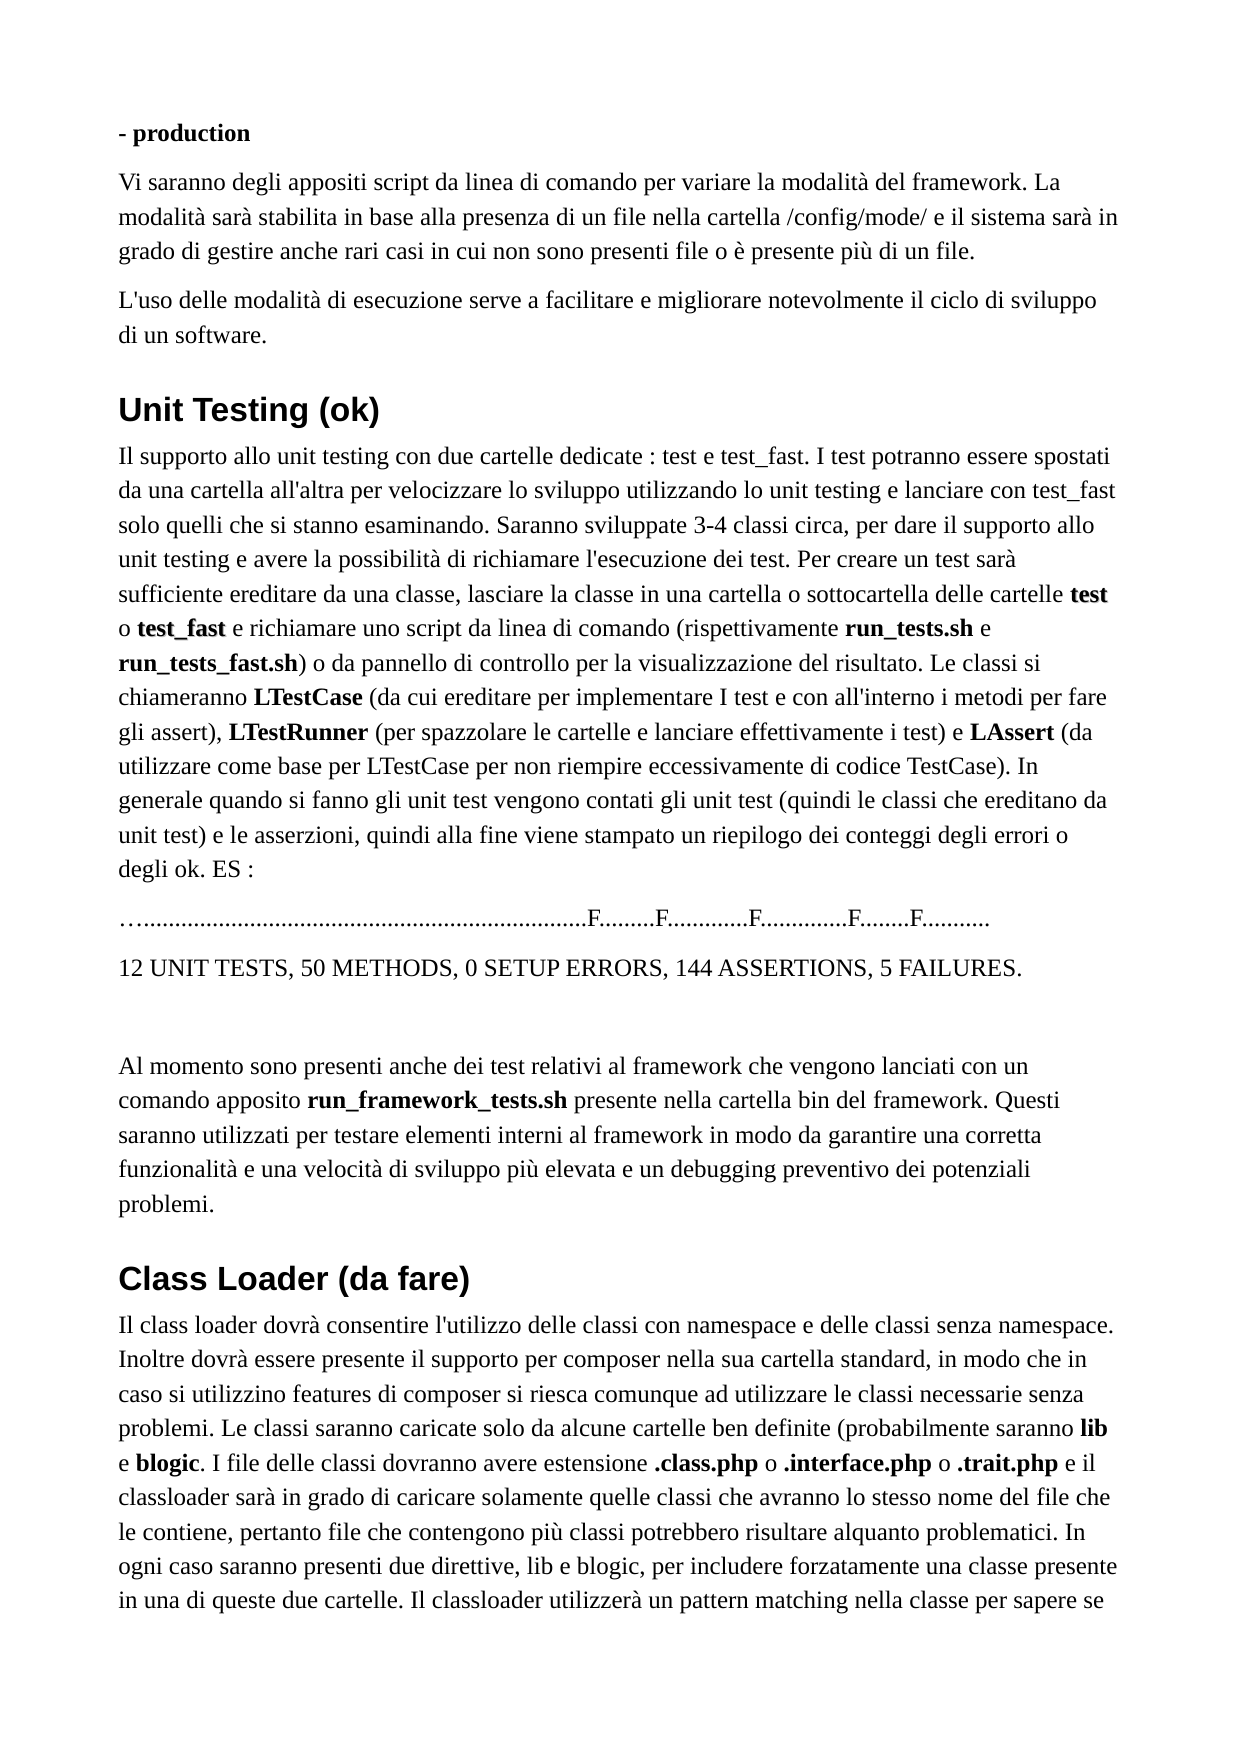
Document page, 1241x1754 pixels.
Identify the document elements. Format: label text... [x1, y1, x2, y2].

text L'uso delle modalità di esecuzione serve a facilitare e migliorare notevolmente il ciclo di sviluppo di un software. [118, 285, 1122, 348]
subtitle Class Loader (da fare) [118, 1258, 1122, 1297]
text Il class loader dovrà consentire l'utilizzo delle classi con namespace e delle classi senza namespace. Inoltre dovrà essere presente il supporto per composer nella sua cartella standard, in modo che in caso si utilizzino features di composer si riesca comunque ad utilizzare le classi necessarie senza problemi. Le classi saranno caricate solo da alcune cartelle ben definite (probabilmente saranno lib e blogic. I file delle classi dovranno avere estensione .class.php o .interface.php o .trait.php e il classloader sarà in grado di caricare solamente quelle classi che avranno lo stesso nome del file che le contiene, pertanto file che contengono più classi potrebbero risultare alquanto problematici. In ogni caso saranno presenti due direttive, lib e blogic, per includere forzatamente una classe presente in una di queste due cartelle. Il classloader utilizzerà un pattern matching nella classe per sapere se [118, 1310, 1122, 1614]
subtitle Unit Testing (ok) [118, 389, 1122, 428]
text Il supporto allo unit testing con due cartelle dedicate : test e test_fast. I test potranno essere spostati da una cartella all'altra per velocizzare lo sviluppo utilizzando lo unit testing e lanciare con test_fast solo quelli che si stanno esaminando. Saranno sviluppate 3-4 classi circa, per dare il supporto allo unit testing e avere la possibilità di richiamare l'esecuzione dei test. Per creare un test sarà sufficiente ereditare da una classe, lasciare la classe in una cartella o sottocartella delle cartelle test o test_fast e richiamare uno script da linea di comando (rispettivamente run_tests.sh e run_tests_fast.sh) o da pannello di controllo per la visualizzazione del risultato. Le classi si chiameranno LTestCase (da cui ereditare per implementare I test e con all'interno i metodi per fare gli assert), LTestRunner (per spazzolare le cartelle e lanciare effettivamente i test) e LAssert (da utilizzare come base per LTestCase per non riempire eccessivamente di codice TestCase). In generale quando si fanno gli unit test vengono contati gli unit test (quindi le classi che ereditano da unit test) e le asserzioni, quindi alla fine viene stampato un riepilogo dei conteggi degli errori o degli ok. ES : [118, 441, 1122, 883]
text 12 UNIT TESTS, 50 METHODS, 0 SETUP ERRORS, 144 ASSERTIONS, 5 FAILURES. [118, 953, 1122, 981]
text ….......................................................................F.........F.............F..............F........F........... [118, 903, 1122, 932]
text Vi saranno degli appositi script da linea di comando per variare la modalità del framework. La modalità sarà stabilita in base alla presenza di un file nella cartella /config/mode/ e il sistema sarà in grado di gestire anche rari casi in cui non sono presenti file o è presente più di un file. [118, 167, 1122, 265]
text - production [118, 118, 1122, 147]
text Al momento sono presenti anche dei test relativi al framework che vengono lanciati con un comando apposito run_framework_tests.sh presente nella cartella bin del framework. Questi saranno utilizzati per testare elementi interni al framework in modo da garantire una corretta funzionalità e una velocità di sviluppo più elevata e un debugging preventivo dei potenziali problemi. [118, 1051, 1122, 1217]
